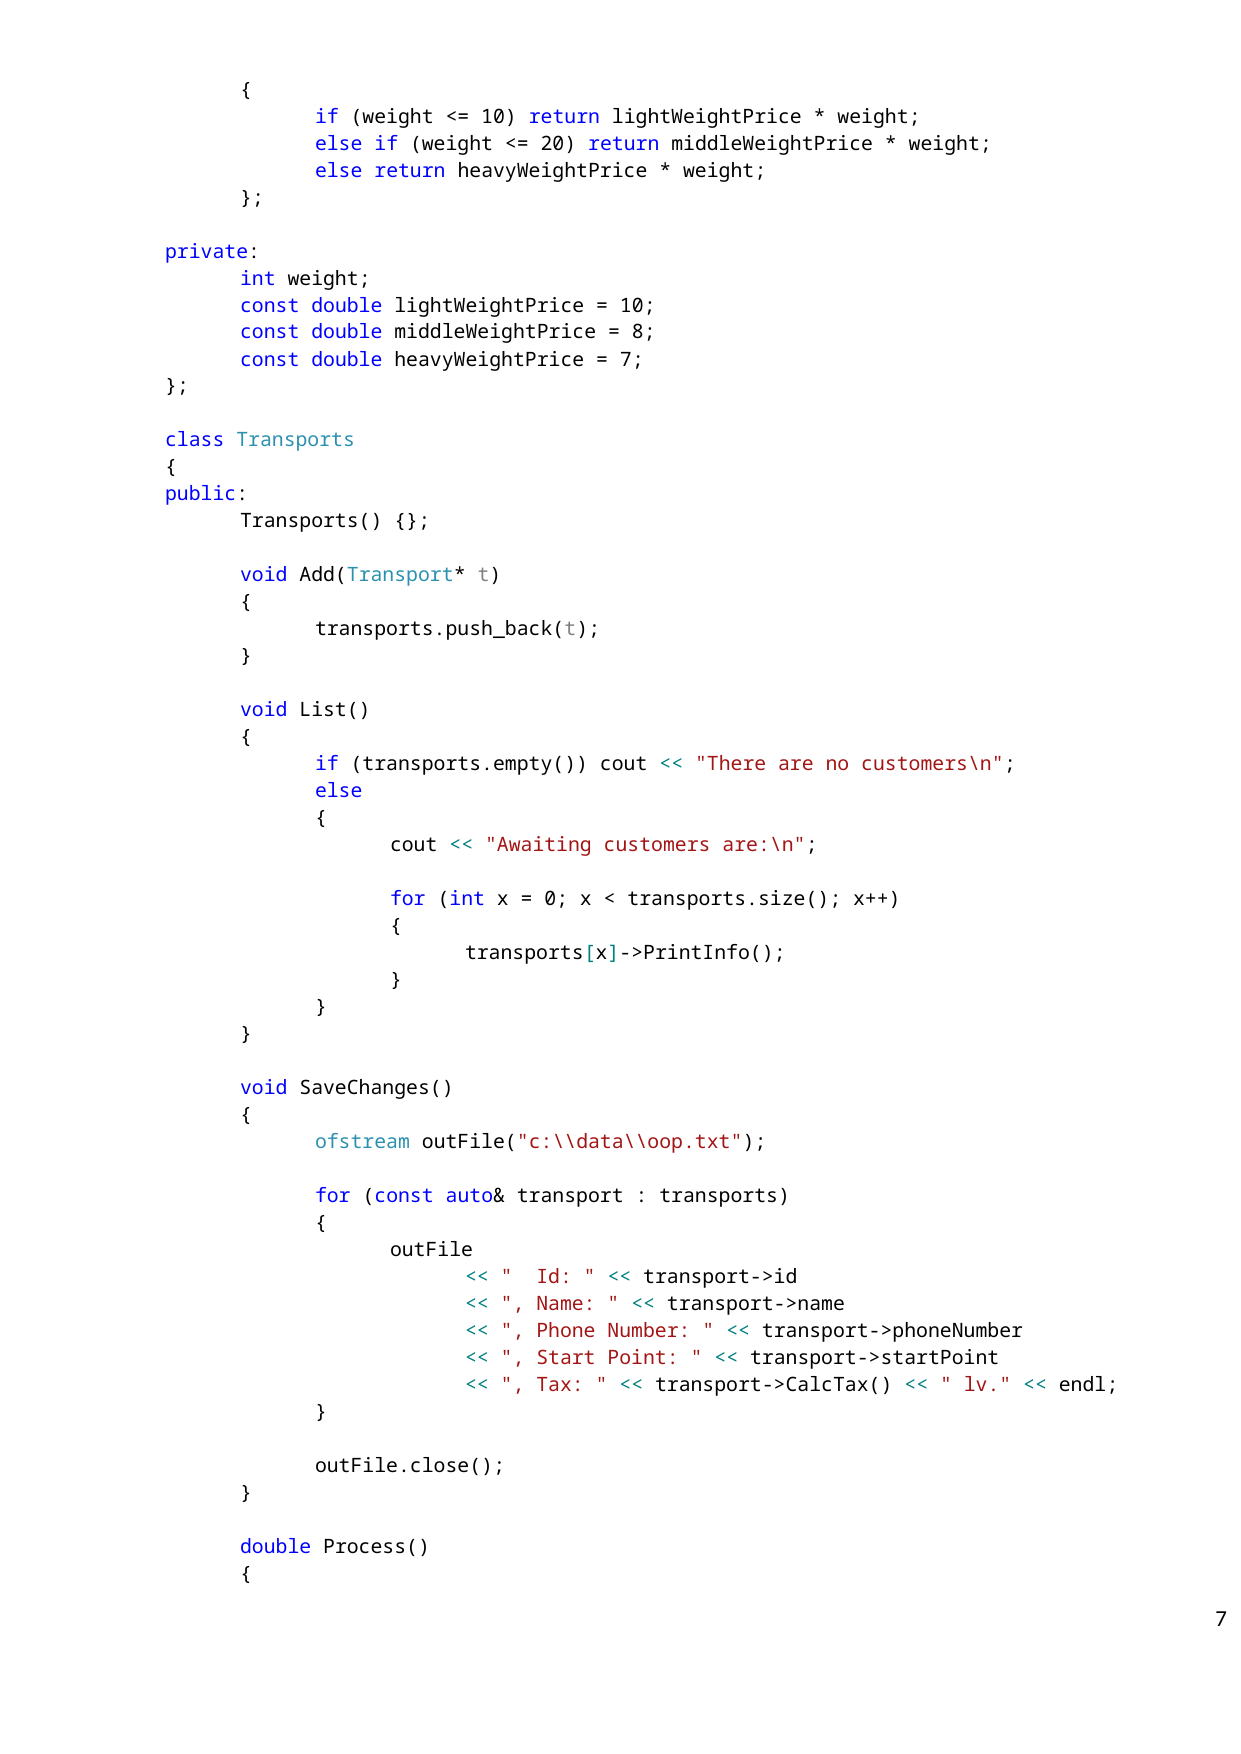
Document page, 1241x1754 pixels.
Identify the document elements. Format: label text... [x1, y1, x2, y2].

text { [165, 722, 1166, 749]
text public: [165, 480, 1166, 507]
text cout << "Awaiting customers are:\n"; [165, 830, 1166, 857]
text { [165, 803, 1166, 830]
text int weight; [165, 264, 1166, 291]
text double Process() [165, 1532, 1166, 1559]
text << ", Phone Number: " << transport->phoneNumber [165, 1316, 1166, 1343]
text for (const auto& transport : transports) [165, 1181, 1166, 1208]
text { [165, 588, 1166, 614]
text const double lightWeightPrice = 10; [165, 291, 1166, 318]
text void SaveChanges() [165, 1073, 1166, 1100]
text ofstream outFile("c:\\data\\oop.txt"); [165, 1127, 1166, 1154]
text << ", Name: " << transport->name [165, 1289, 1166, 1316]
text << ", Start Point: " << transport->startPoint [165, 1343, 1166, 1370]
text transports.push_back(t); [165, 614, 1166, 642]
text } [165, 965, 1166, 992]
text { [165, 1559, 1166, 1586]
text } [165, 642, 1166, 668]
text } [165, 1019, 1166, 1046]
text { [165, 453, 1166, 480]
text else [165, 776, 1166, 803]
text const double heavyWeightPrice = 7; [165, 345, 1166, 372]
text void Add(Transport* t) [165, 561, 1166, 588]
text Transports() {}; [165, 507, 1166, 534]
text outFile.close(); [165, 1451, 1166, 1478]
text const double middleWeightPrice = 8; [165, 318, 1166, 345]
text if (transports.empty()) cout << "There are no customers\n"; [165, 749, 1166, 776]
text for (int x = 0; x < transports.size(); x++) [165, 884, 1166, 911]
text outFile [165, 1235, 1166, 1262]
text }; [165, 372, 1166, 399]
text }; [165, 183, 1166, 210]
text } [165, 992, 1166, 1019]
text { [165, 1208, 1166, 1235]
text else if (weight <= 20) return middleWeightPrice * weight; [165, 129, 1166, 156]
text void List() [165, 696, 1166, 722]
text if (weight <= 10) return lightWeightPrice * weight; [165, 102, 1166, 129]
text { [165, 75, 1166, 102]
text << " Id: " << transport->id [165, 1262, 1166, 1289]
text } [165, 1478, 1166, 1505]
text } [165, 1397, 1166, 1424]
text else return heavyWeightPrice * weight; [165, 156, 1166, 183]
text { [165, 911, 1166, 938]
text private: [165, 237, 1166, 264]
text class Transports [165, 426, 1166, 453]
text { [165, 1100, 1166, 1127]
text transports[x]->PrintInfo(); [165, 938, 1166, 965]
text << ", Tax: " << transport->CalcTax() << " lv." << endl; [165, 1370, 1166, 1397]
